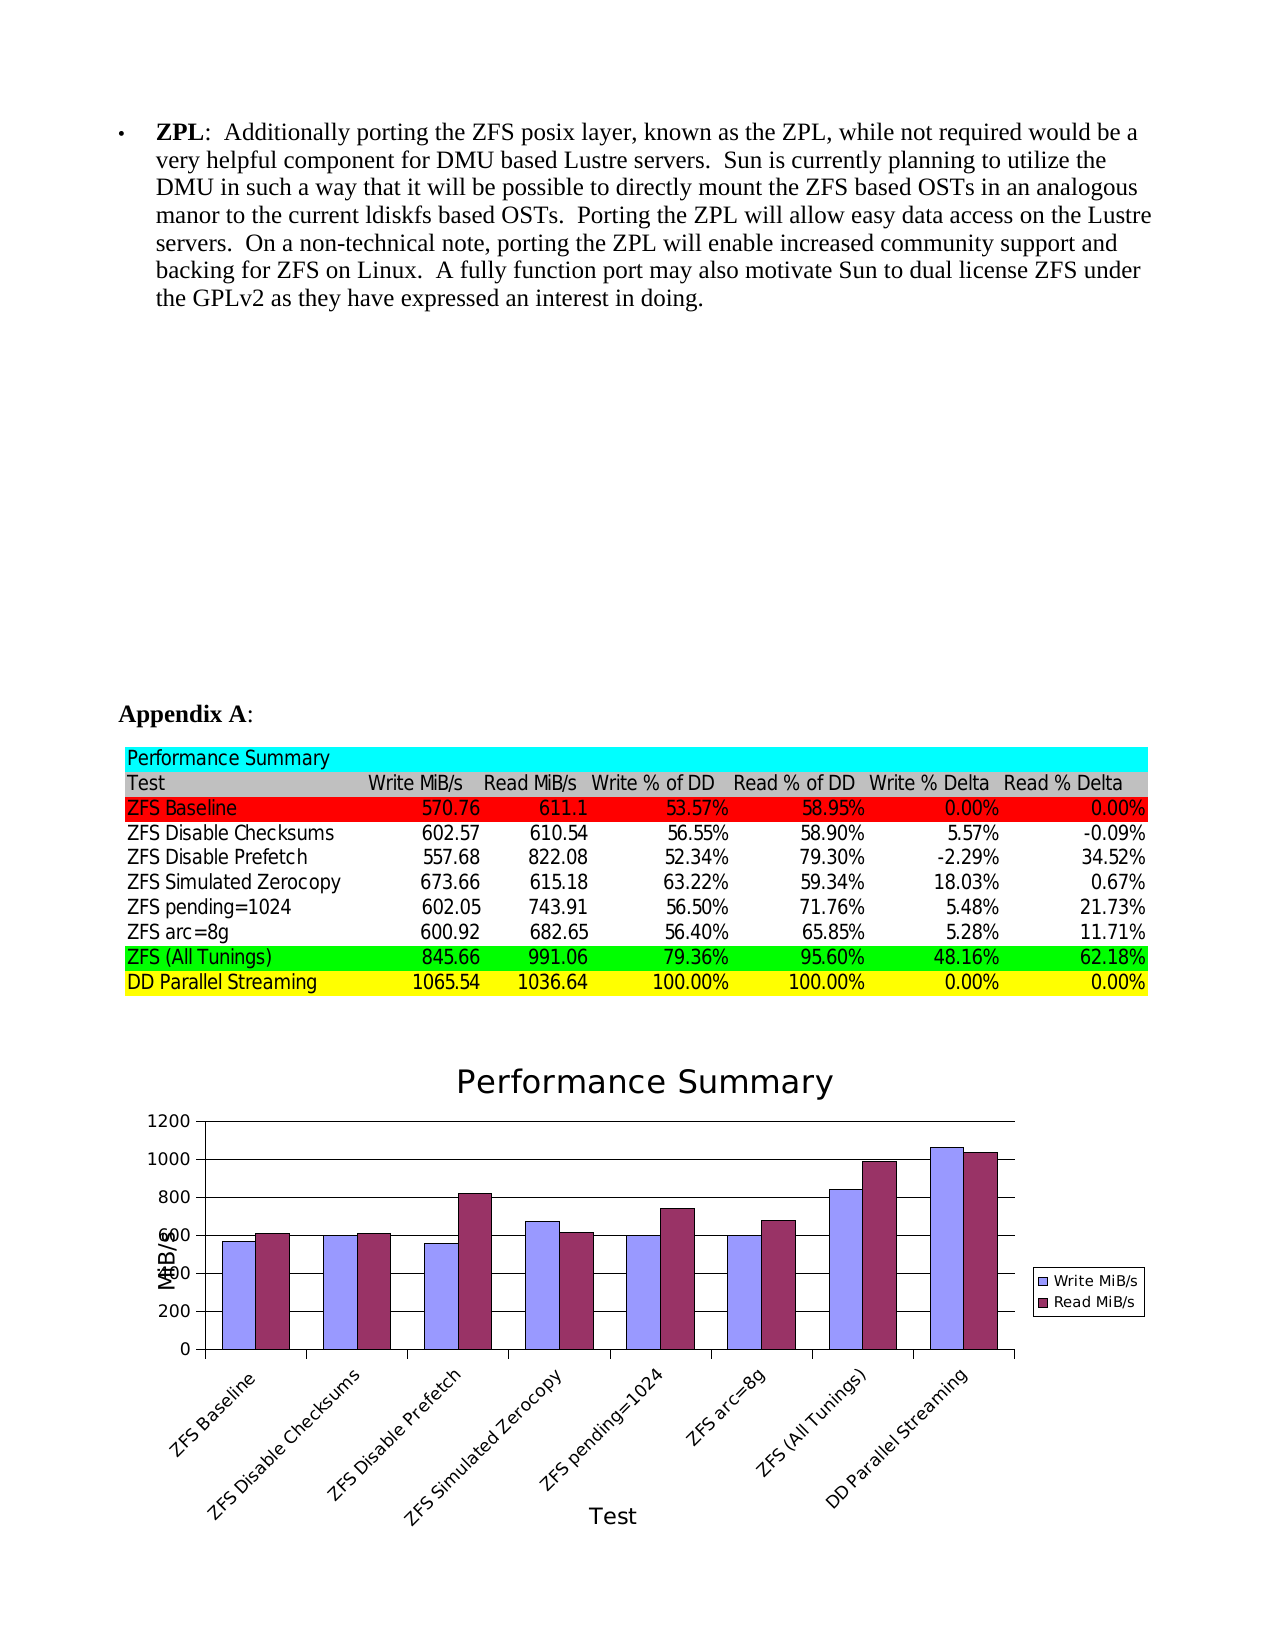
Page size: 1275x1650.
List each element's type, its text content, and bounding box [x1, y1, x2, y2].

text Appendix A: [118, 700, 1157, 1026]
list ZPL: Additionally porting the ZFS posix layer, known as the ZPL, while not required would be a very helpful component for DMU based Lustre servers. Sun is currently planning to utilize the DMU in such a way that it will be possible to directly mount the ZFS based OSTs in an analogous manor to the current ldiskfs based OSTs. Porting the ZPL will allow easy data access on the Lustre servers. On a non-technical note, porting the ZPL will enable increased community support and backing for ZFS on Linux. A fully function port may also motivate Sun to dual license ZFS under the GPLv2 as they have expressed an interest in doing. [118, 118, 1157, 312]
